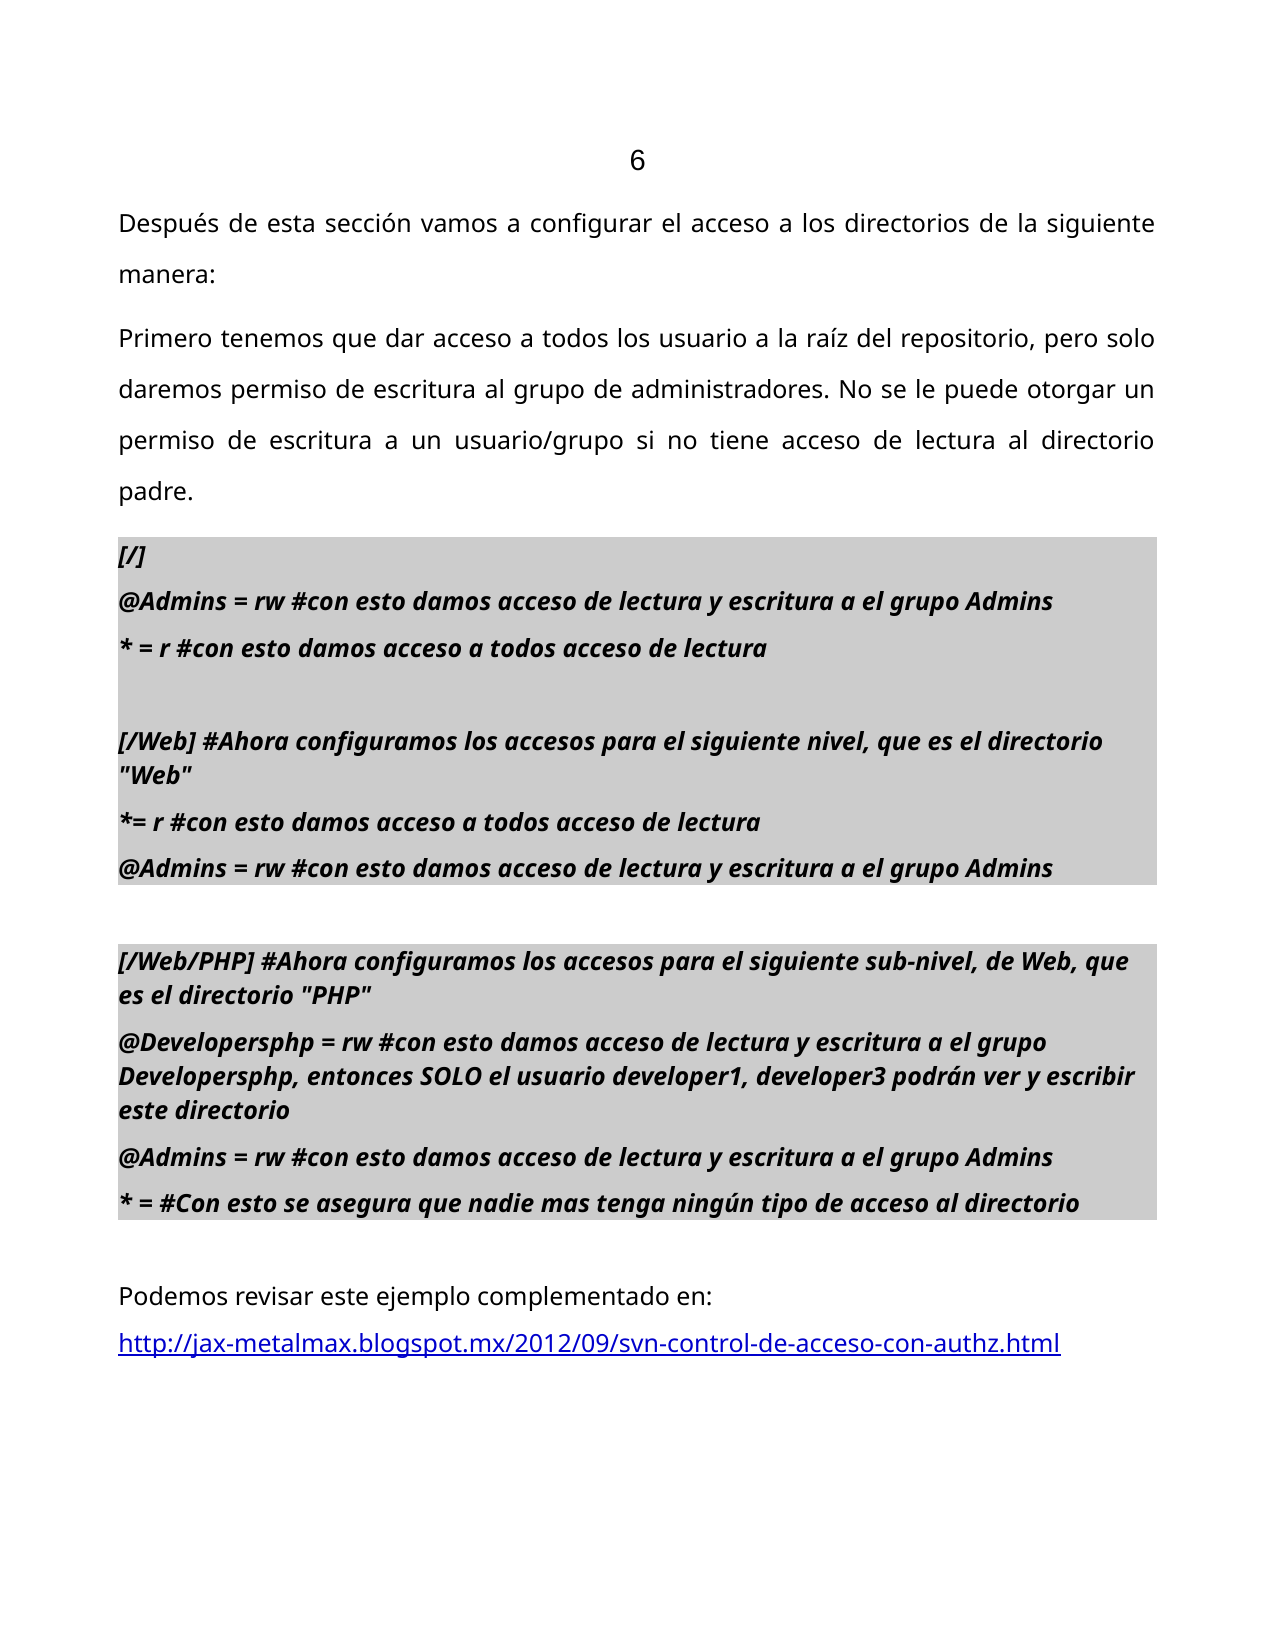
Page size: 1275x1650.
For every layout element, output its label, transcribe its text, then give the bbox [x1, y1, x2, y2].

text * = r #con esto damos acceso a todos acceso de lectura [118, 631, 1157, 664]
text http://jax-metalmax.blogspot.mx/2012/09/svn-control-de-acceso-con-authz.html [118, 1326, 1157, 1359]
text @Admins = rw #con esto damos acceso de lectura y escritura a el grupo Admins [118, 1139, 1157, 1173]
text * = #Con esto se asegura que nadie mas tenga ningún tipo de acceso al directorio [118, 1186, 1157, 1220]
text [/Web] #Ahora configuramos los accesos para el siguiente nivel, que es el directorio "Web" [118, 724, 1157, 792]
text @Admins = rw #con esto damos acceso de lectura y escritura a el grupo Admins [118, 584, 1157, 618]
text Primero tenemos que dar acceso a todos los usuario a la raíz del repositorio, pero solo daremos permiso de escritura al grupo de administradores. No se le puede otorgar un permiso de escritura a un usuario/grupo si no tiene acceso de lectura al directorio padre. [118, 321, 1157, 508]
text @Admins = rw #con esto damos acceso de lectura y escritura a el grupo Admins [118, 851, 1157, 885]
text Podemos revisar este ejemplo complementado en: [118, 1279, 1157, 1313]
text *= r #con esto damos acceso a todos acceso de lectura [118, 804, 1157, 838]
text [/] [118, 537, 1157, 571]
text [/Web/PHP] #Ahora configuramos los accesos para el siguiente sub-nivel, de Web, que es el directorio "PHP" [118, 944, 1157, 1012]
text Después de esta sección vamos a configurar el acceso a los directorios de la siguiente manera: [118, 206, 1157, 291]
text @Developersphp = rw #con esto damos acceso de lectura y escritura a el grupo Developersphp, entonces SOLO el usuario developer1, developer3 podrán ver y escribir este directorio [118, 1024, 1157, 1127]
